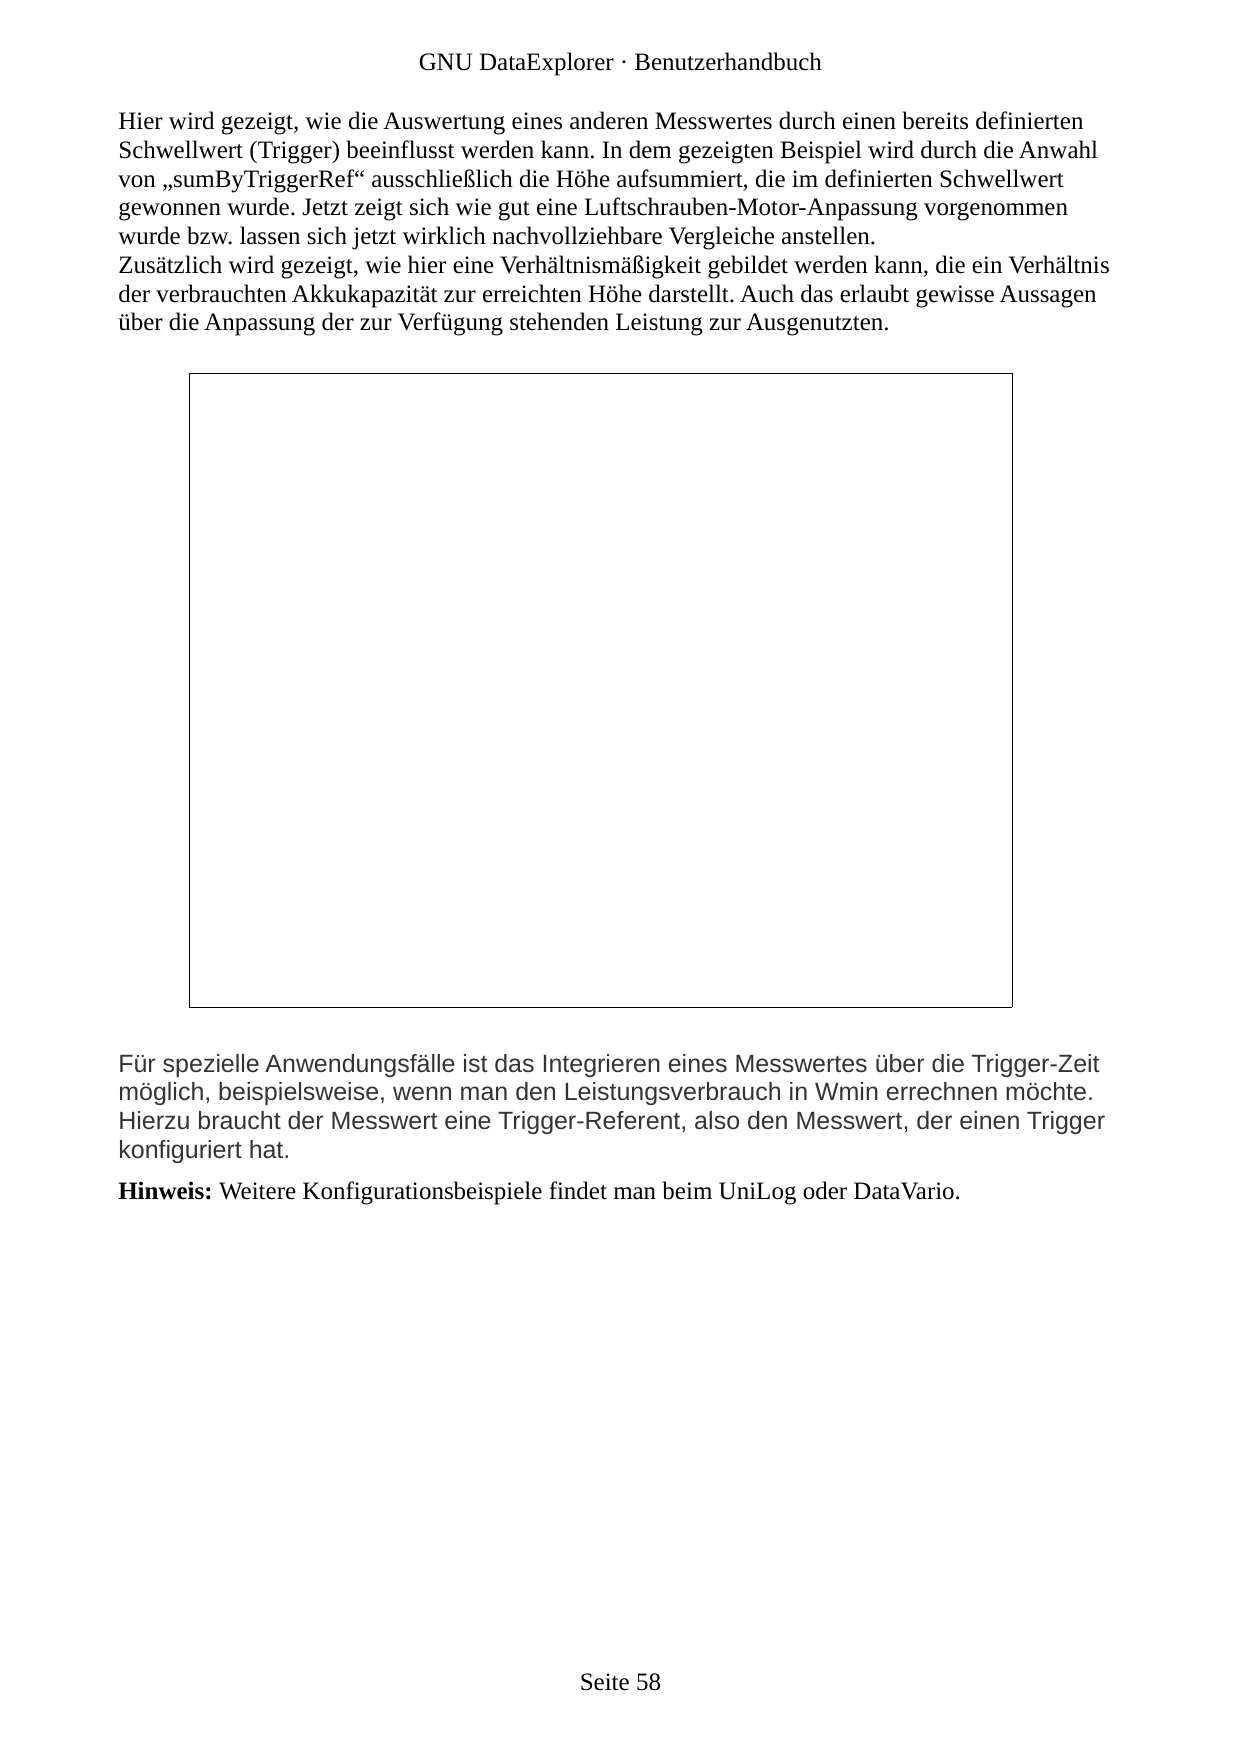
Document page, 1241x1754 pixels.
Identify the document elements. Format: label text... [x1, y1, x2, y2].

text Hinweis: Weitere Konfigurationsbeispiele findet man beim UniLog oder DataVario. [118, 1176, 1122, 1205]
text Für spezielle Anwendungsfälle ist das Integrieren eines Messwertes über die Trigger-Zeit möglich, beispielsweise, wenn man den Leistungsverbrauch in Wmin errechnen möchte. Hierzu braucht der Messwert eine Trigger-Referent, also den Messwert, der einen Trigger konfiguriert hat. [118, 1048, 1122, 1163]
text Hier wird gezeigt, wie die Auswertung eines anderen Messwertes durch einen bereits definierten Schwellwert (Trigger) beeinflusst werden kann. In dem gezeigten Beispiel wird durch die Anwahl von „sumByTriggerRef“ ausschließlich die Höhe aufsummiert, die im definierten Schwellwert gewonnen wurde. Jetzt zeigt sich wie gut eine Luftschrauben-Motor-Anpassung vorgenommen wurde bzw. lassen sich jetzt wirklich nachvollziehbare Vergleiche anstellen. Zusätzlich wird gezeigt, wie hier eine Verhältnismäßigkeit gebildet werden kann, die ein Verhältnis der verbrauchten Akkukapazität zur erreichten Höhe darstellt. Auch das erlaubt gewisse Aussagen über die Anpassung der zur Verfügung stehenden Leistung zur Ausgenutzten. [118, 106, 1122, 336]
